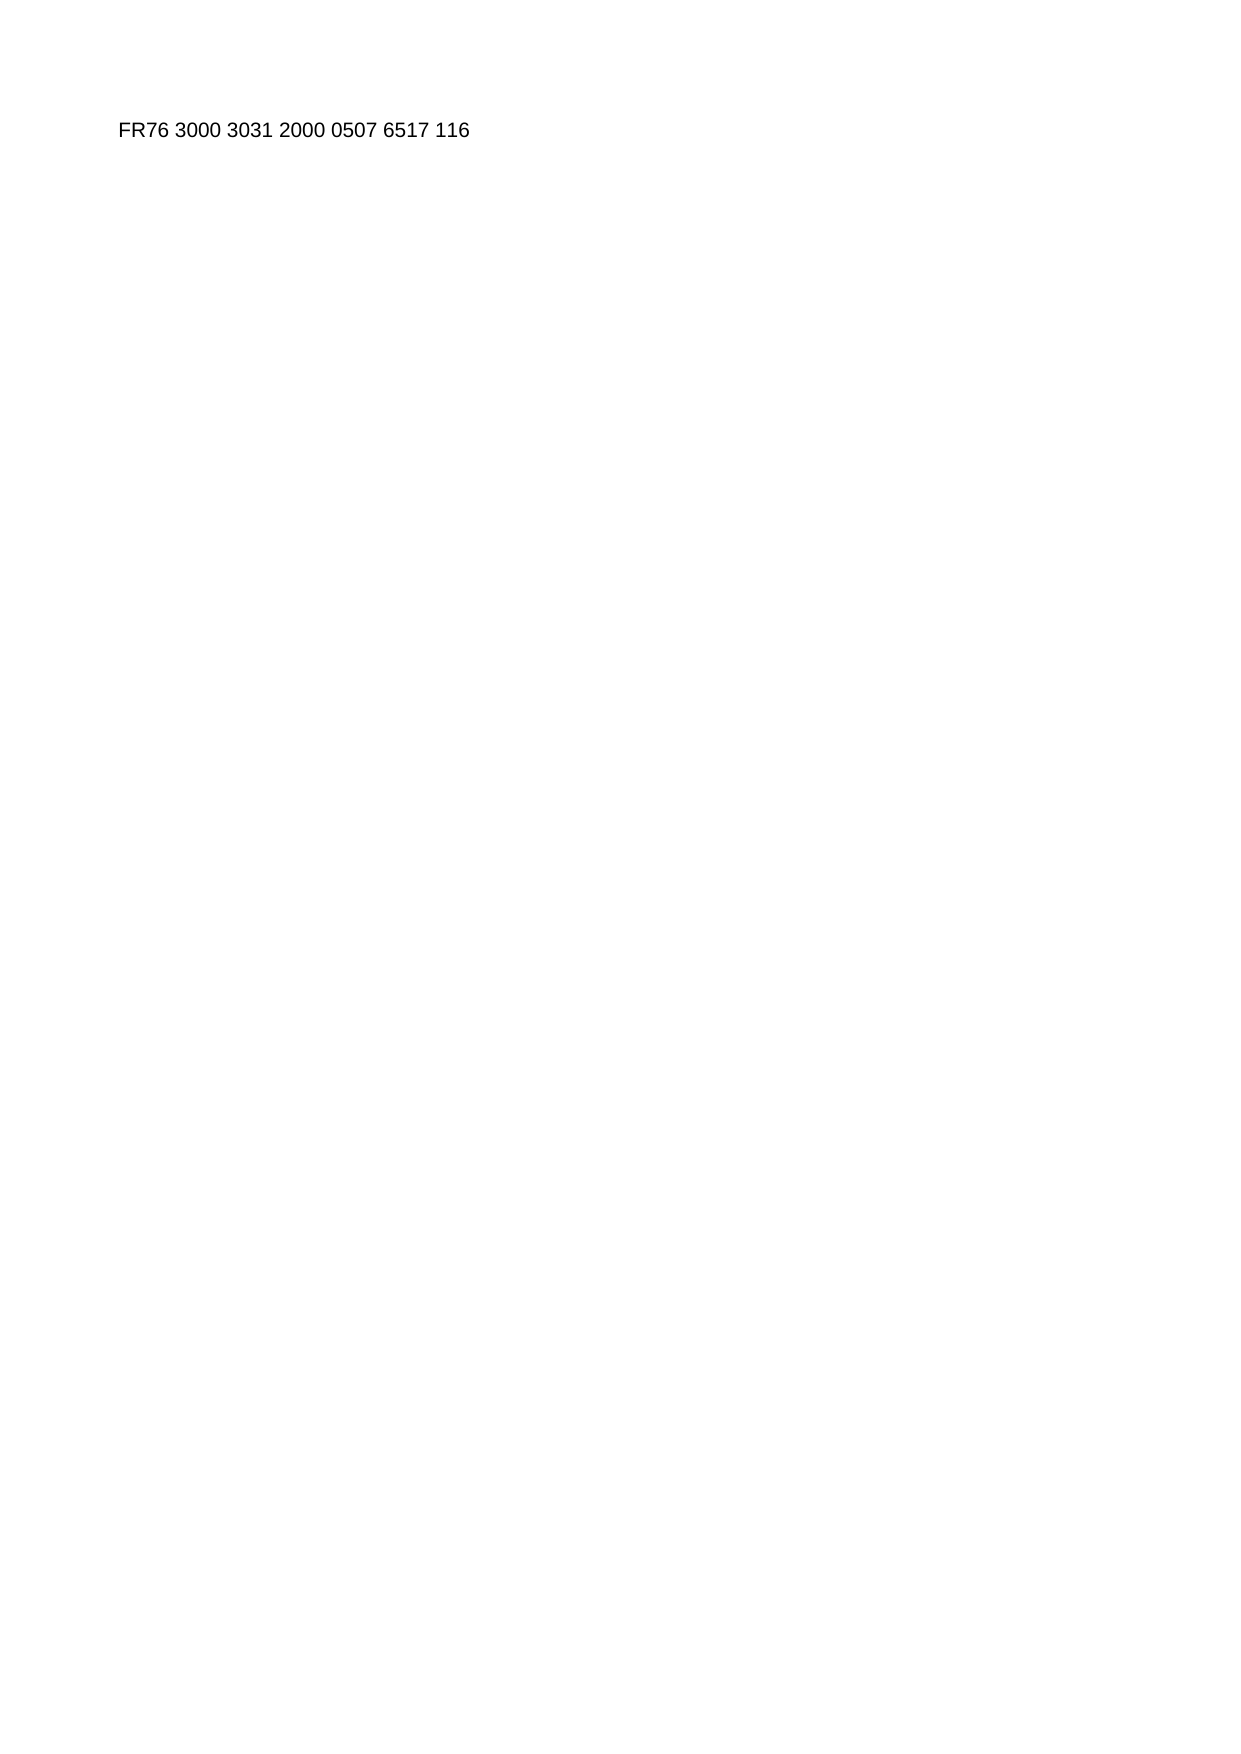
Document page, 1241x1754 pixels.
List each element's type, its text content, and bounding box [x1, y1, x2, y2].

text FR76 3000 3031 2000 0507 6517 116 [118, 118, 1122, 141]
